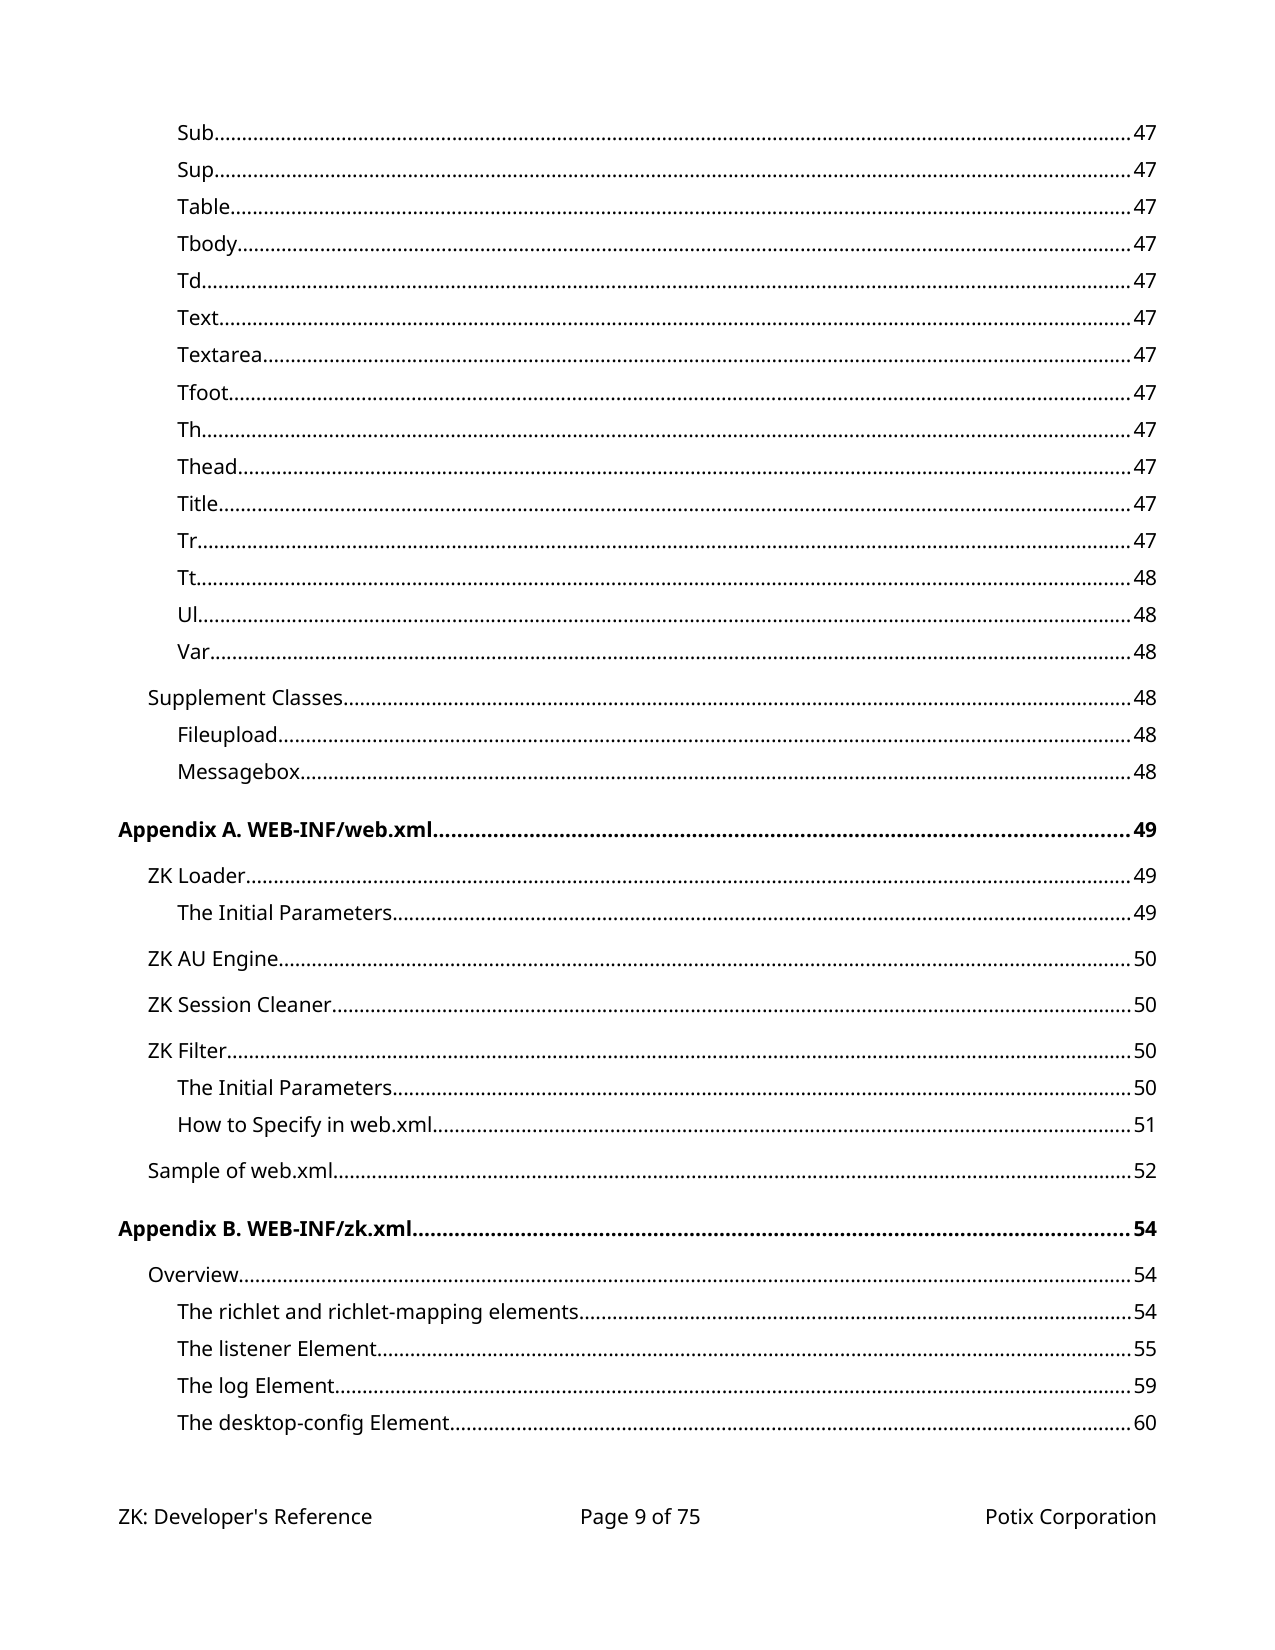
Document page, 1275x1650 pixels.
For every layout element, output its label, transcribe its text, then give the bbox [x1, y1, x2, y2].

text Table 47 [177, 192, 1157, 221]
text How to Specify in web.xml 51 [177, 1110, 1157, 1138]
text Appendix B. WEB-INF/zk.xml 54 [118, 1214, 1157, 1242]
text Fileupload 48 [177, 720, 1157, 748]
text Thead 47 [177, 452, 1157, 480]
text Sub 47 [177, 118, 1157, 146]
text Th 47 [177, 415, 1157, 443]
text Tr 47 [177, 526, 1157, 554]
text The Initial Parameters 50 [177, 1073, 1157, 1101]
text The richlet and richlet-mapping elements 54 [177, 1297, 1157, 1325]
text ZK AU Engine 50 [148, 944, 1157, 972]
text Textarea 47 [177, 341, 1157, 369]
text ZK Loader 49 [148, 861, 1157, 889]
text Td 47 [177, 266, 1157, 295]
text Tt 48 [177, 563, 1157, 591]
text The listener Element 55 [177, 1334, 1157, 1362]
text Sample of web.xml 52 [148, 1156, 1157, 1184]
text Title 47 [177, 489, 1157, 517]
text Sup 47 [177, 155, 1157, 183]
text Ul 48 [177, 600, 1157, 628]
text The Initial Parameters 49 [177, 898, 1157, 926]
text Overview 54 [148, 1260, 1157, 1288]
text Messagebox 48 [177, 757, 1157, 786]
text ZK Filter 50 [148, 1036, 1157, 1064]
text Supplement Classes 48 [148, 683, 1157, 711]
text Tbody 47 [177, 229, 1157, 258]
text Var 48 [177, 637, 1157, 666]
text The desktop-config Element 60 [177, 1408, 1157, 1436]
text ZK Session Cleaner 50 [148, 990, 1157, 1018]
text Appendix A. WEB-INF/web.xml 49 [118, 815, 1157, 843]
text The log Element 59 [177, 1371, 1157, 1399]
text Text 47 [177, 303, 1157, 332]
text Tfoot 47 [177, 378, 1157, 406]
